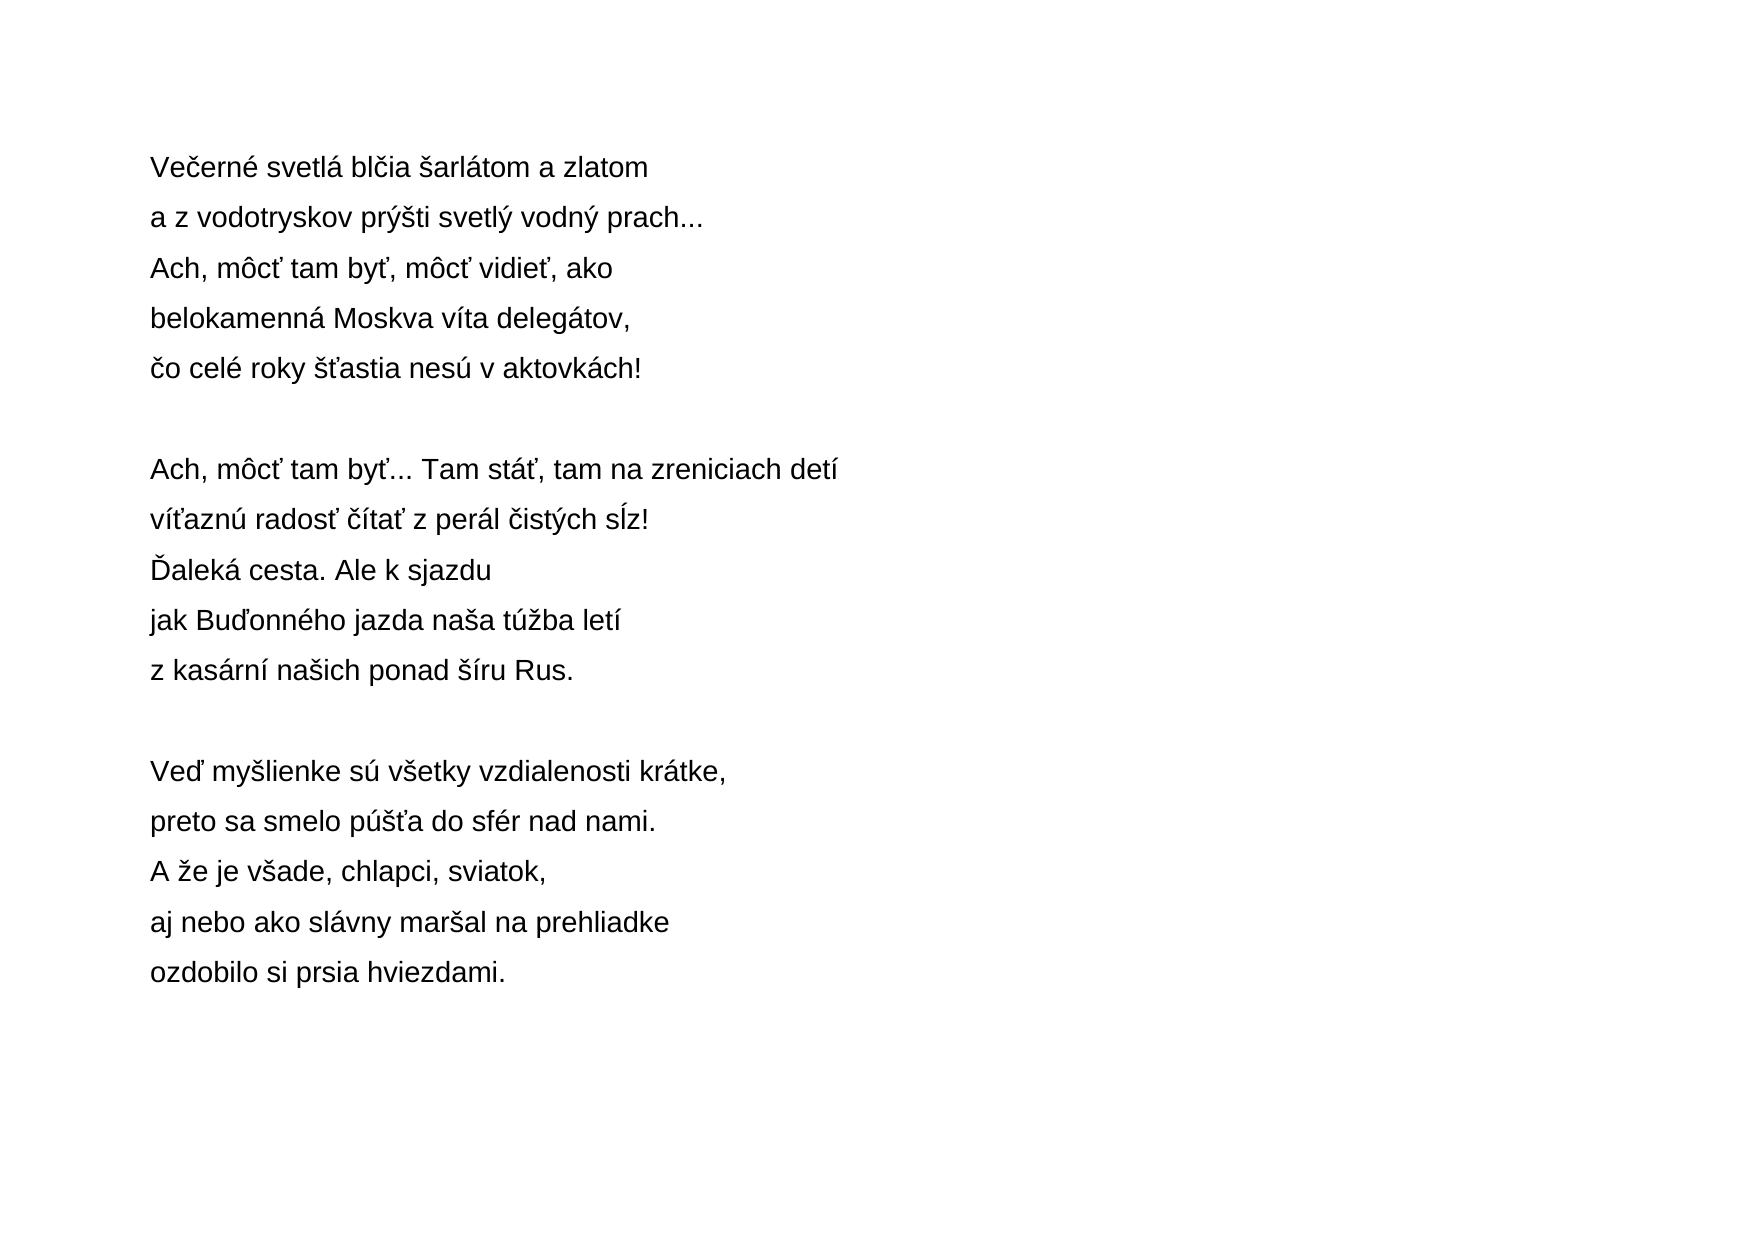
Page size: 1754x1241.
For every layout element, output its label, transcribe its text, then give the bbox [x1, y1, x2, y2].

text Ach, môcť tam byť, môcť vidieť, ako [150, 251, 1243, 284]
text ozdobilo si prsia hviezdami. [150, 955, 1243, 988]
text a z vodotryskov prýšti svetlý vodný prach... [150, 200, 1243, 234]
text belokamenná Moskva víta delegátov, [150, 301, 1243, 334]
text preto sa smelo púšťa do sfér nad nami. [150, 804, 1243, 838]
text Ach, môcť tam byť... Tam stáť, tam na zreniciach detí [150, 452, 1243, 485]
text jak Buďonného jazda naša túžba letí [150, 603, 1243, 636]
text Ďaleká cesta. Ale k sjazdu [150, 552, 1243, 586]
text z kasární našich ponad šíru Rus. [150, 653, 1243, 687]
text aj nebo ako slávny maršal na prehliadke [150, 905, 1243, 938]
text víťaznú radosť čítať z perál čistých sĺz! [150, 502, 1243, 536]
text A že je všade, chlapci, sviatok, [150, 854, 1243, 888]
text Veď myšlienke sú všetky vzdialenosti krátke, [150, 754, 1243, 787]
text Večerné svetlá blčia šarlátom a zlatom [150, 150, 1243, 183]
text čo celé roky šťastia nesú v aktovkách! [150, 351, 1243, 385]
